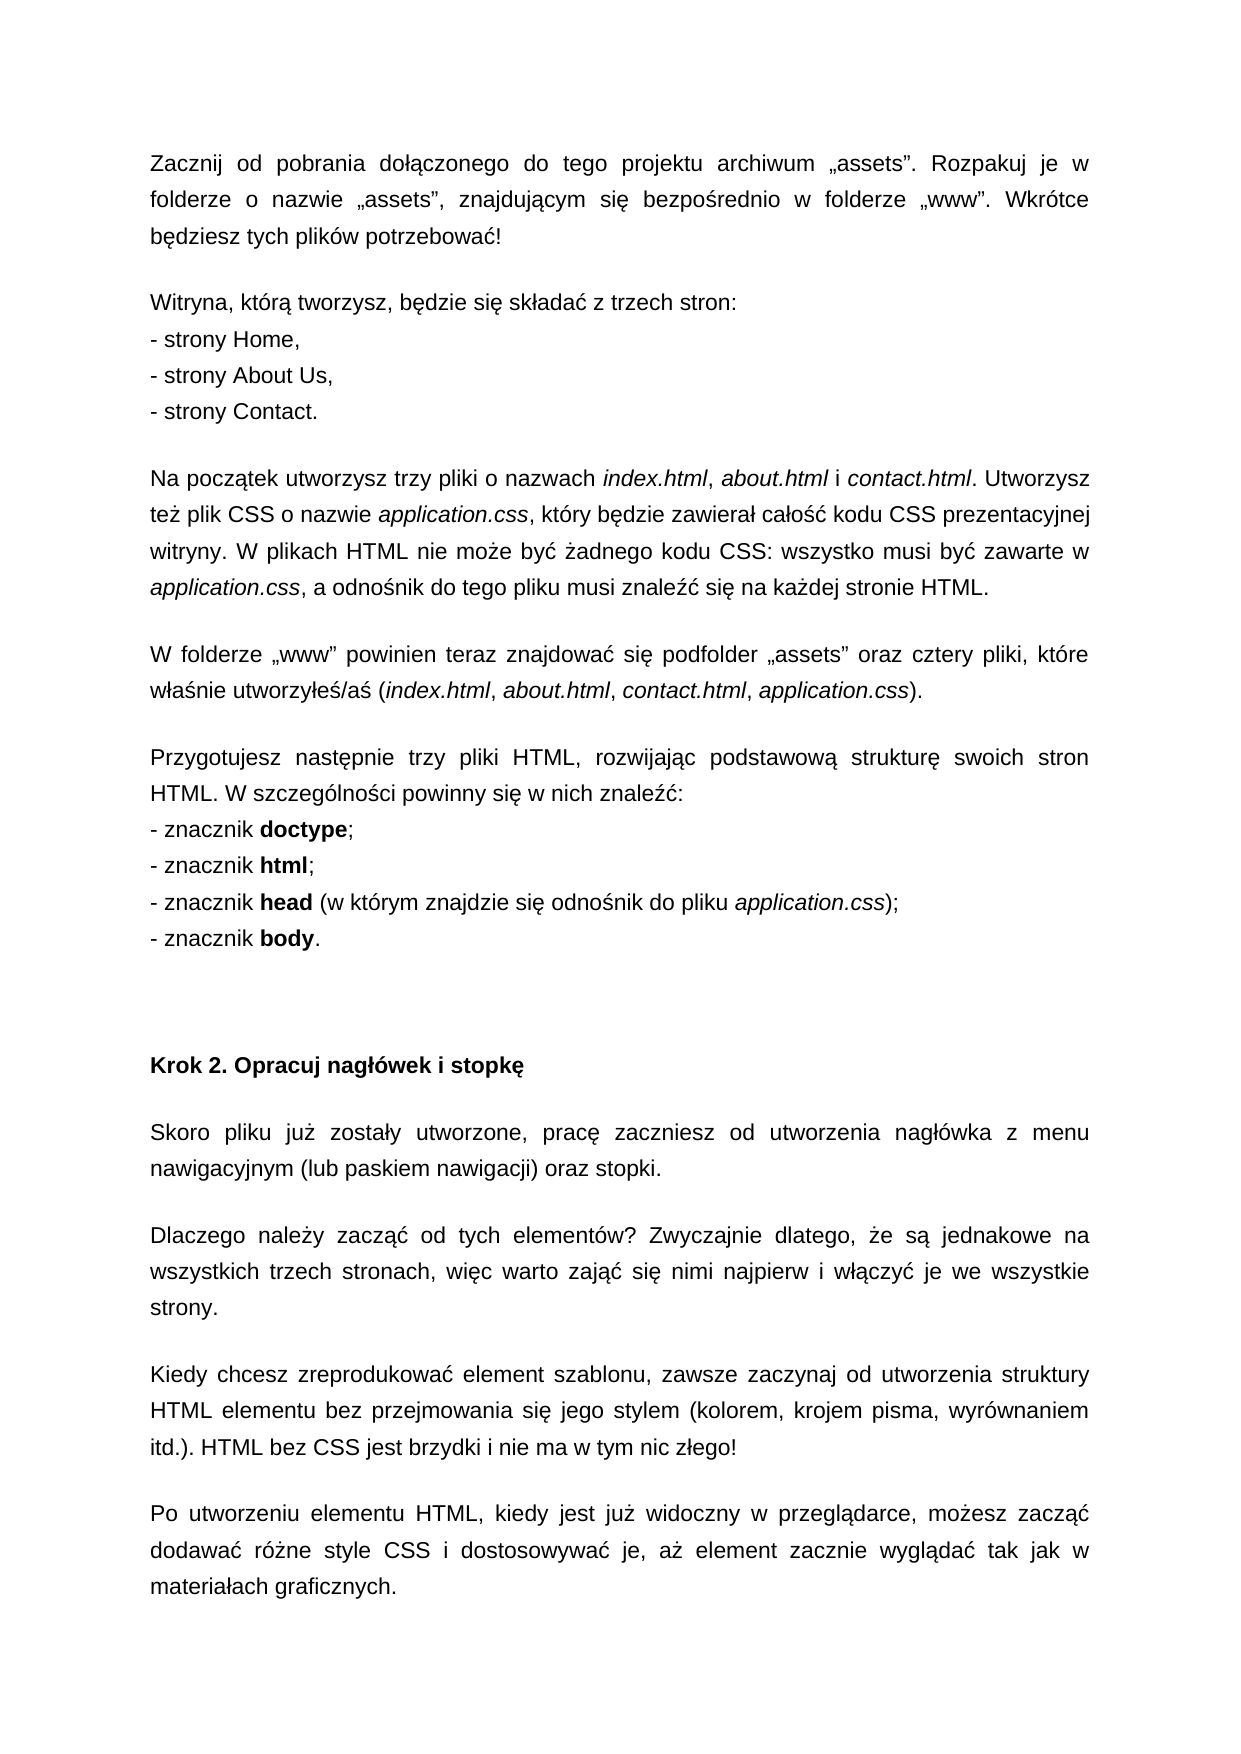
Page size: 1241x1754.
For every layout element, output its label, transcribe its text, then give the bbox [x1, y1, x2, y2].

text - znacznik head (w którym znajdzie się odnośnik do pliku application.css); [150, 889, 1090, 915]
text Kiedy chcesz zreprodukować element szablonu, zawsze zaczynaj od utworzenia struktury HTML elementu bez przejmowania się jego stylem (kolorem, krojem pisma, wyrównaniem itd.). HTML bez CSS jest brzydki i nie ma w tym nic złego! [150, 1361, 1090, 1460]
text - znacznik html; [150, 852, 1090, 879]
text Po utworzeniu elementu HTML, kiedy jest już widoczny w przeglądarce, możesz zacząć dodawać różne style CSS i dostosowywać je, aż element zacznie wyglądać tak jak w materiałach graficznych. [150, 1500, 1090, 1599]
text - znacznik body. [150, 925, 1090, 952]
text Krok 2. Opracuj nagłówek i stopkę [150, 1052, 1090, 1078]
text W folderze „www” powinien teraz znajdować się podfolder „assets” oraz cztery pliki, które właśnie utworzyłeś/aś (index.html, about.html, contact.html, application.css). [150, 641, 1090, 703]
text Przygotujesz następnie trzy pliki HTML, rozwijając podstawową strukturę swoich stron HTML. W szczególności powinny się w nich znaleźć: [150, 743, 1090, 806]
text Na początek utworzysz trzy pliki o nazwach index.html, about.html i contact.html. Utworzysz też plik CSS o nazwie application.css, który będzie zawierał całość kodu CSS prezentacyjnej witryny. W plikach HTML nie może być żadnego kodu CSS: wszystko musi być zawarte w application.css, a odnośnik do tego pliku musi znaleźć się na każdej stronie HTML. [150, 465, 1090, 600]
text Dlaczego należy zacząć od tych elementów? Zwyczajnie dlatego, że są jednakowe na wszystkich trzech stronach, więc warto zająć się nimi najpierw i włączyć je we wszystkie strony. [150, 1222, 1090, 1321]
text Zacznij od pobrania dołączonego do tego projektu archiwum „assets”. Rozpakuj je w folderze o nazwie „assets”, znajdującym się bezpośrednio w folderze „www”. Wkrótce będziesz tych plików potrzebować! [150, 150, 1090, 249]
text - znacznik doctype; [150, 816, 1090, 842]
text - strony Contact. [150, 398, 1090, 425]
text - strony Home, [150, 326, 1090, 352]
text Skoro pliku już zostały utworzone, pracę zaczniesz od utworzenia nagłówka z menu nawigacyjnym (lub paskiem nawigacji) oraz stopki. [150, 1119, 1090, 1181]
text Witryna, którą tworzysz, będzie się składać z trzech stron: [150, 289, 1090, 316]
text - strony About Us, [150, 362, 1090, 388]
